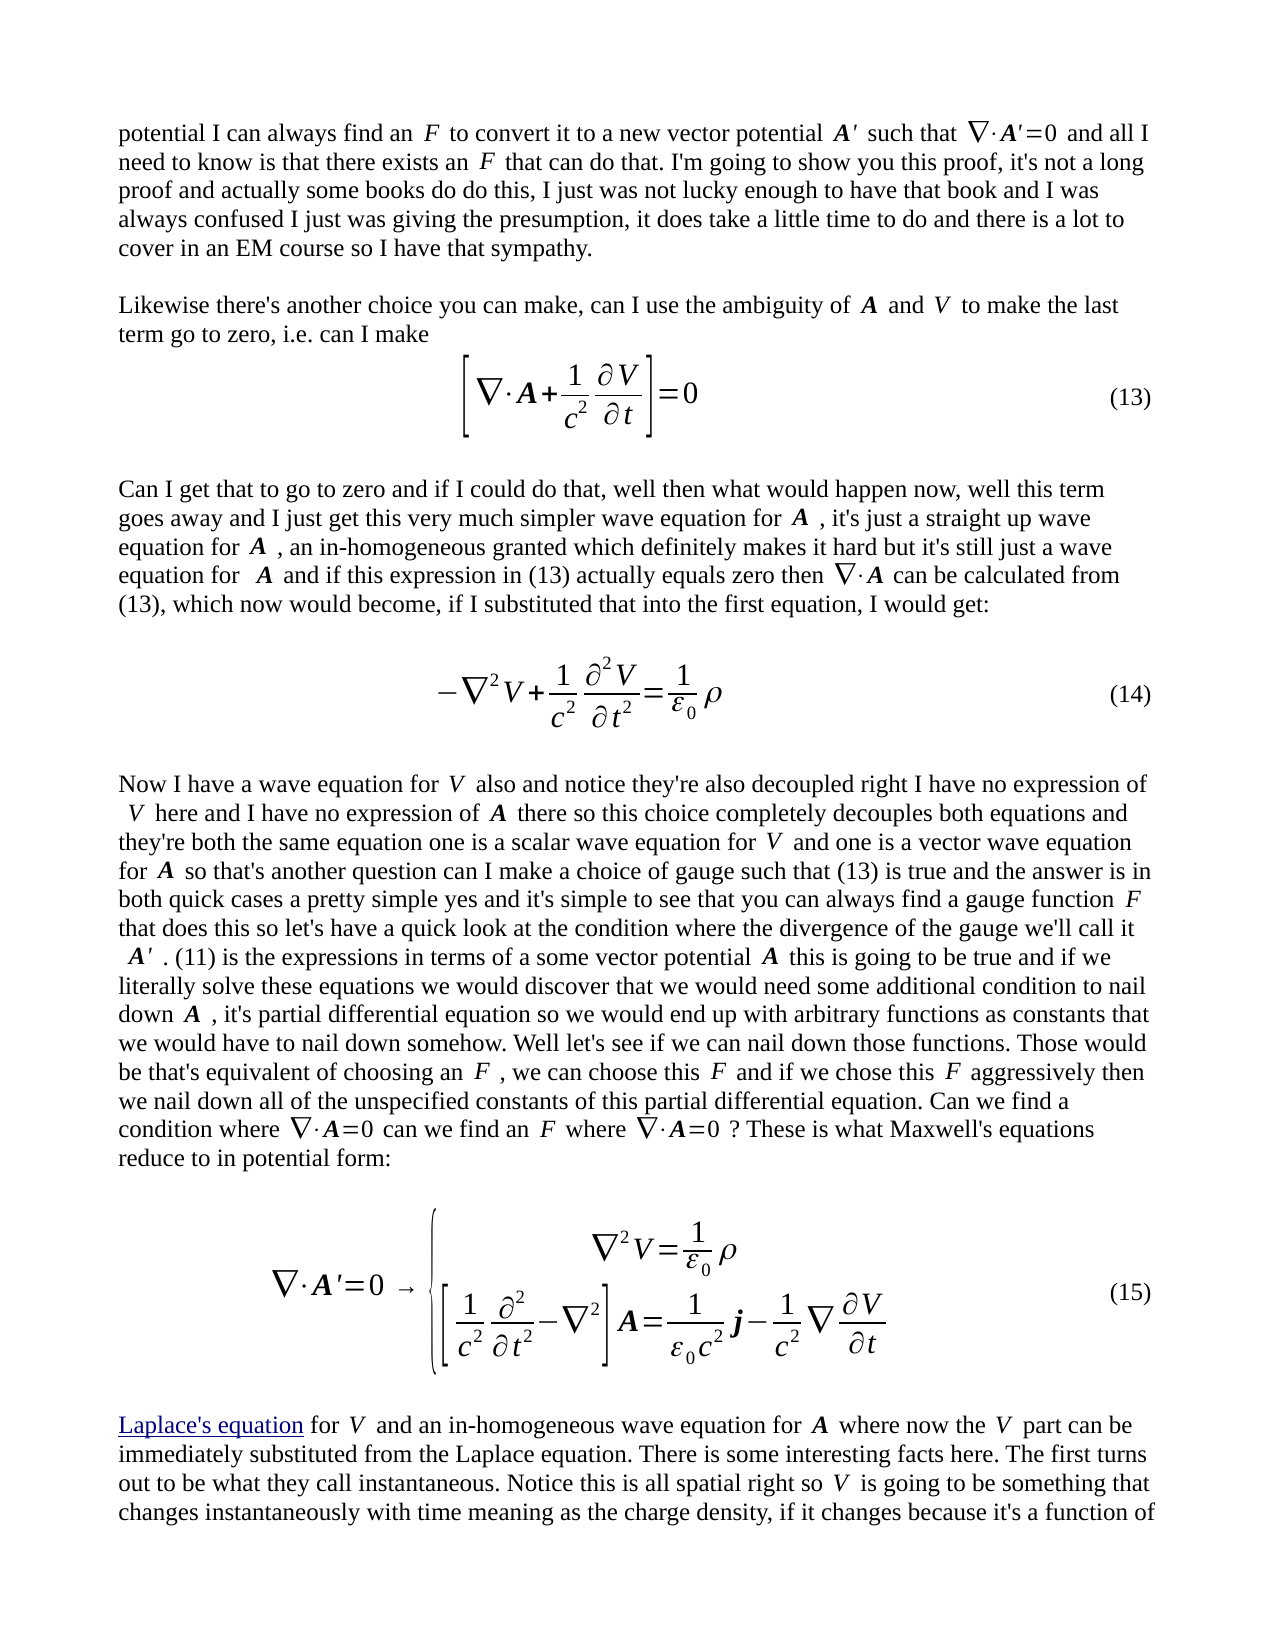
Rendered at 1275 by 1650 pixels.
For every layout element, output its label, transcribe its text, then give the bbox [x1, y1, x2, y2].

table_header → [118, 1201, 1041, 1382]
table_header (15) [1041, 1201, 1157, 1382]
table_header [118, 348, 1041, 446]
text Laplace's equation forand an in-homogeneous wave equation forwhere now thepart can be immediately substituted from the Laplace equation. There is some interesting facts here. The first turns out to be what they call instantaneous. Notice this is all spatial right sois going to be something that changes instantaneously with time meaning as the charge density, if it changes because it's a function of [118, 1411, 1157, 1526]
table_header (14) [1041, 647, 1157, 741]
text Can I get that to go to zero and if I could do that, well then what would happen now, well this term goes away and I just get this very much simpler wave equation for, it's just a straight up wave equation for, an in-homogeneous granted which definitely makes it hard but it's still just a wave equation for and if this expression in (13) actually equals zero thencan be calculated from (13), which now would become, if I substituted that into the first equation, I would get: [118, 474, 1157, 618]
table_header [118, 647, 1041, 741]
text Likewise there's another choice you can make, can I use the ambiguity ofandto make the last term go to zero, i.e. can I make [118, 291, 1157, 348]
table_header (13) [1041, 348, 1157, 446]
text Now I have a wave equation foralso and notice they're also decoupled right I have no expression of here and I have no expression ofthere so this choice completely decouples both equations and they're both the same equation one is a scalar wave equation forand one is a vector wave equation forso that's another question can I make a choice of gauge such that (13) is true and the answer is in both quick cases a pretty simple yes and it's simple to see that you can always find a gauge functionthat does this so let's have a quick look at the condition where the divergence of the gauge we'll call it. (11) is the expressions in terms of a some vector potentialthis is going to be true and if we literally solve these equations we would discover that we would need some additional condition to nail down, it's partial differential equation so we would end up with arbitrary functions as constants that we would have to nail down somehow. Well let's see if we can nail down those functions. Those would be that's equivalent of choosing an, we can choose thisand if we chose thisaggressively then we nail down all of the unspecified constants of this partial differential equation. Can we find a condition wherecan we find anwhere? These is what Maxwell's equations reduce to in potential form: [118, 769, 1157, 1172]
text If the ambiguity forallows it and that's the part I had trouble as a student. As a student they just said oh because of the ambiguity ofwe can assume thatand we call that the Coulomb gauge, but the problem that I didn't understand very well was that in order to have a gauge I've got to fix it, in order to fix it I've got to have. Well, what's thethat gives me the Coulomb gauge? I had trouble understanding that I don't need to demonstrate an, I just need to prove that given any, any vector potential I can always find anto convert it to a new vector potentialsuch thatand all I need to know is that there exists anthat can do that. I'm going to show you this proof, it's not a long proof and actually some books do do this, I just was not lucky enough to have that book and I was always confused I just was giving the presumption, it does take a little time to do and there is a lot to cover in an EM course so I have that sympathy. [118, 118, 1157, 262]
